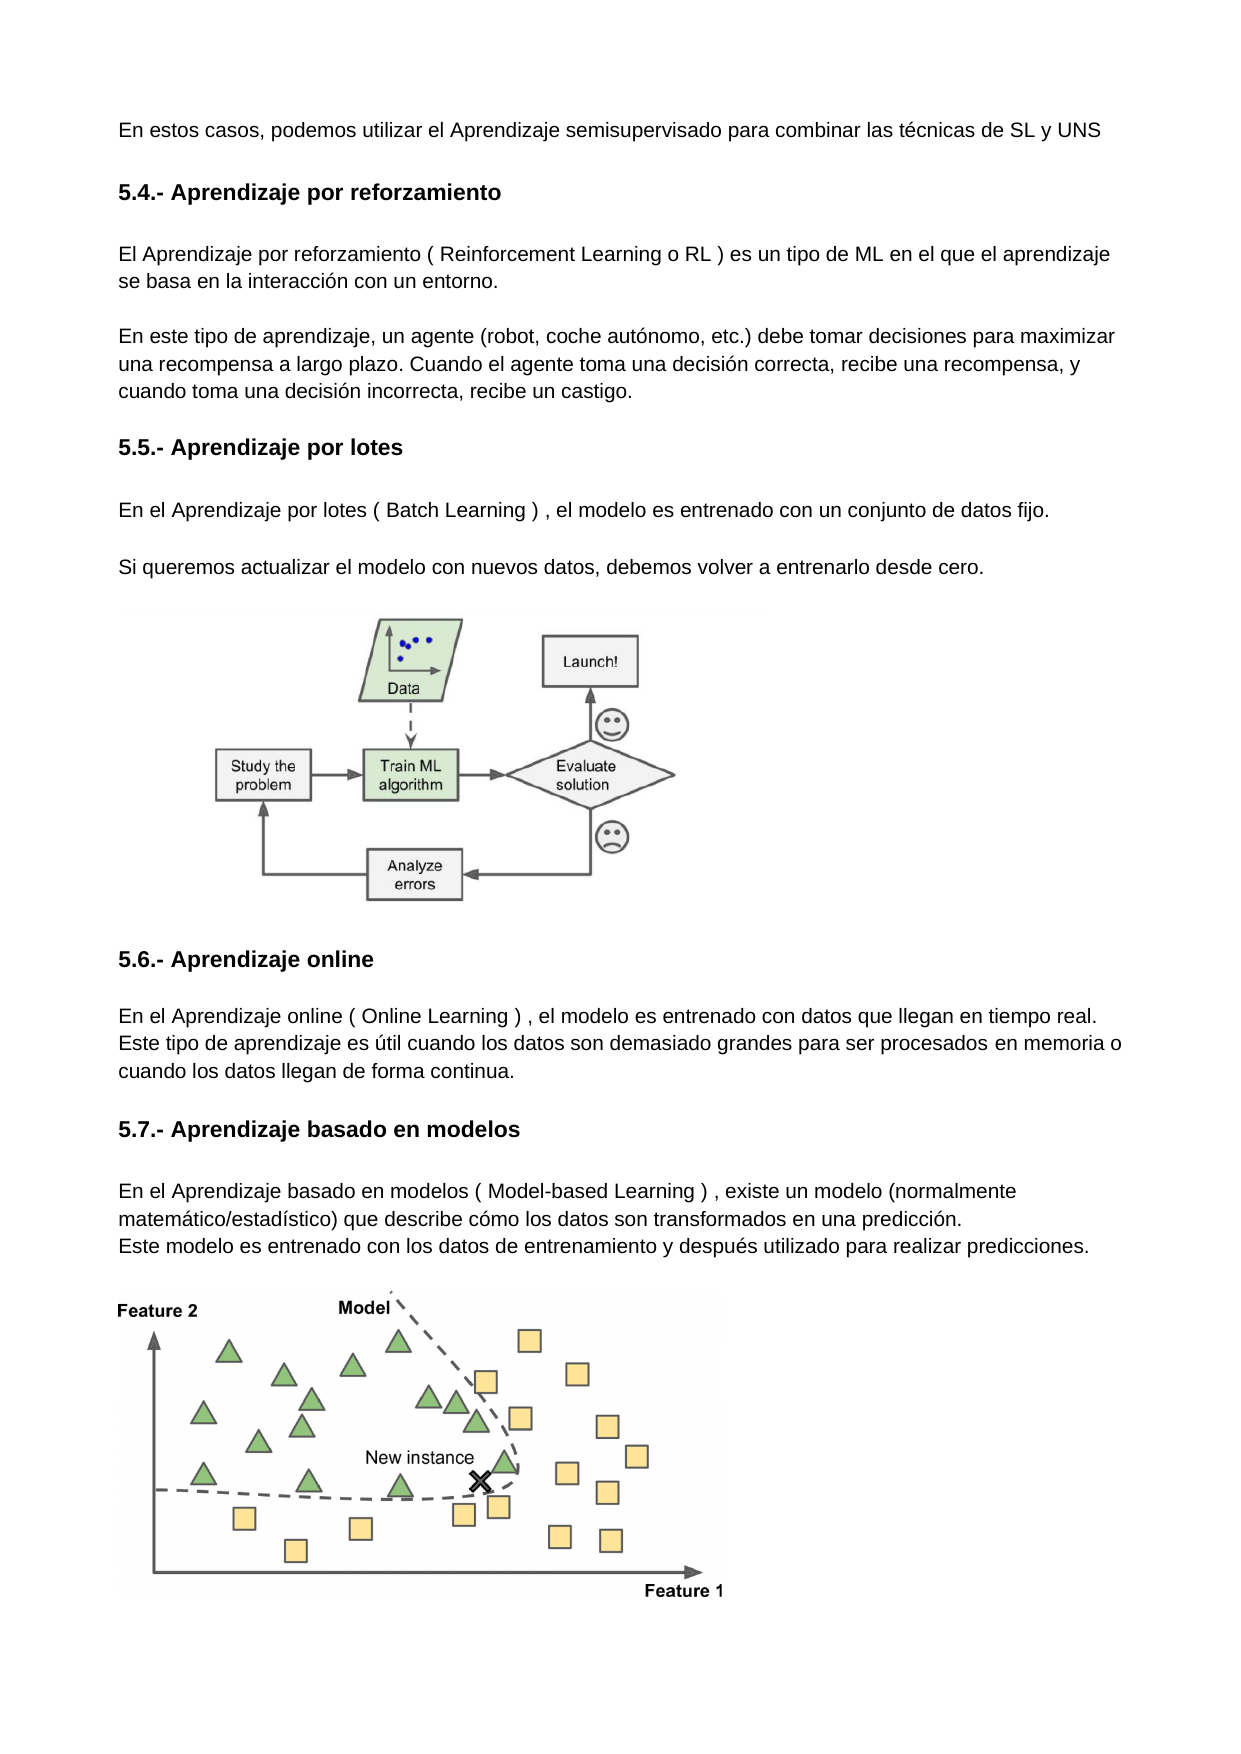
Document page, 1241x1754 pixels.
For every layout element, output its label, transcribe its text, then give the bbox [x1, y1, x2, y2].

text En el Aprendizaje online ( Online Learning ) , el modelo es entrenado con datos que llegan en tiempo real. [118, 1004, 1122, 1028]
text Este modelo es entrenado con los datos de entrenamiento y después utilizado para realizar predicciones. [118, 1234, 1122, 1258]
text Este tipo de aprendizaje es útil cuando los datos son demasiado grandes para ser procesados ​​en memoria o cuando los datos llegan de forma continua. [118, 1031, 1122, 1083]
text En el Aprendizaje por lotes ( Batch Learning ) , el modelo es entrenado con un conjunto de datos fijo. [118, 498, 1122, 522]
text 5.7.- Aprendizaje basado en modelos [118, 1116, 1122, 1142]
text En estos casos, podemos utilizar el Aprendizaje semisupervisado para combinar las técnicas de SL y UNS [118, 118, 1122, 142]
text 5.4.- Aprendizaje por reforzamiento [118, 179, 1122, 205]
text 5.5.- Aprendizaje por lotes [118, 434, 1122, 461]
picture [118, 611, 771, 907]
text El Aprendizaje por reforzamiento ( Reinforcement Learning o RL ) es un tipo de ML en el que el aprendizaje se basa en la interacción con un entorno. [118, 242, 1122, 293]
text En el Aprendizaje basado en modelos ( Model-based Learning ) , existe un modelo (normalmente matemático/estadístico) que describe cómo los datos son transformados en una predicción. [118, 1179, 1122, 1230]
text Si queremos actualizar el modelo con nuevos datos, debemos volver a entrenarlo desde cero. [118, 554, 1122, 578]
text En este tipo de aprendizaje, un agente (robot, coche autónomo, etc.) debe tomar decisiones para maximizar una recompensa a largo plazo. Cuando el agente toma una decisión correcta, recibe una recompensa, y cuando toma una decisión incorrecta, recibe un castigo. [118, 324, 1122, 403]
picture [118, 1290, 722, 1597]
text 5.6.- Aprendizaje online [118, 946, 1122, 972]
